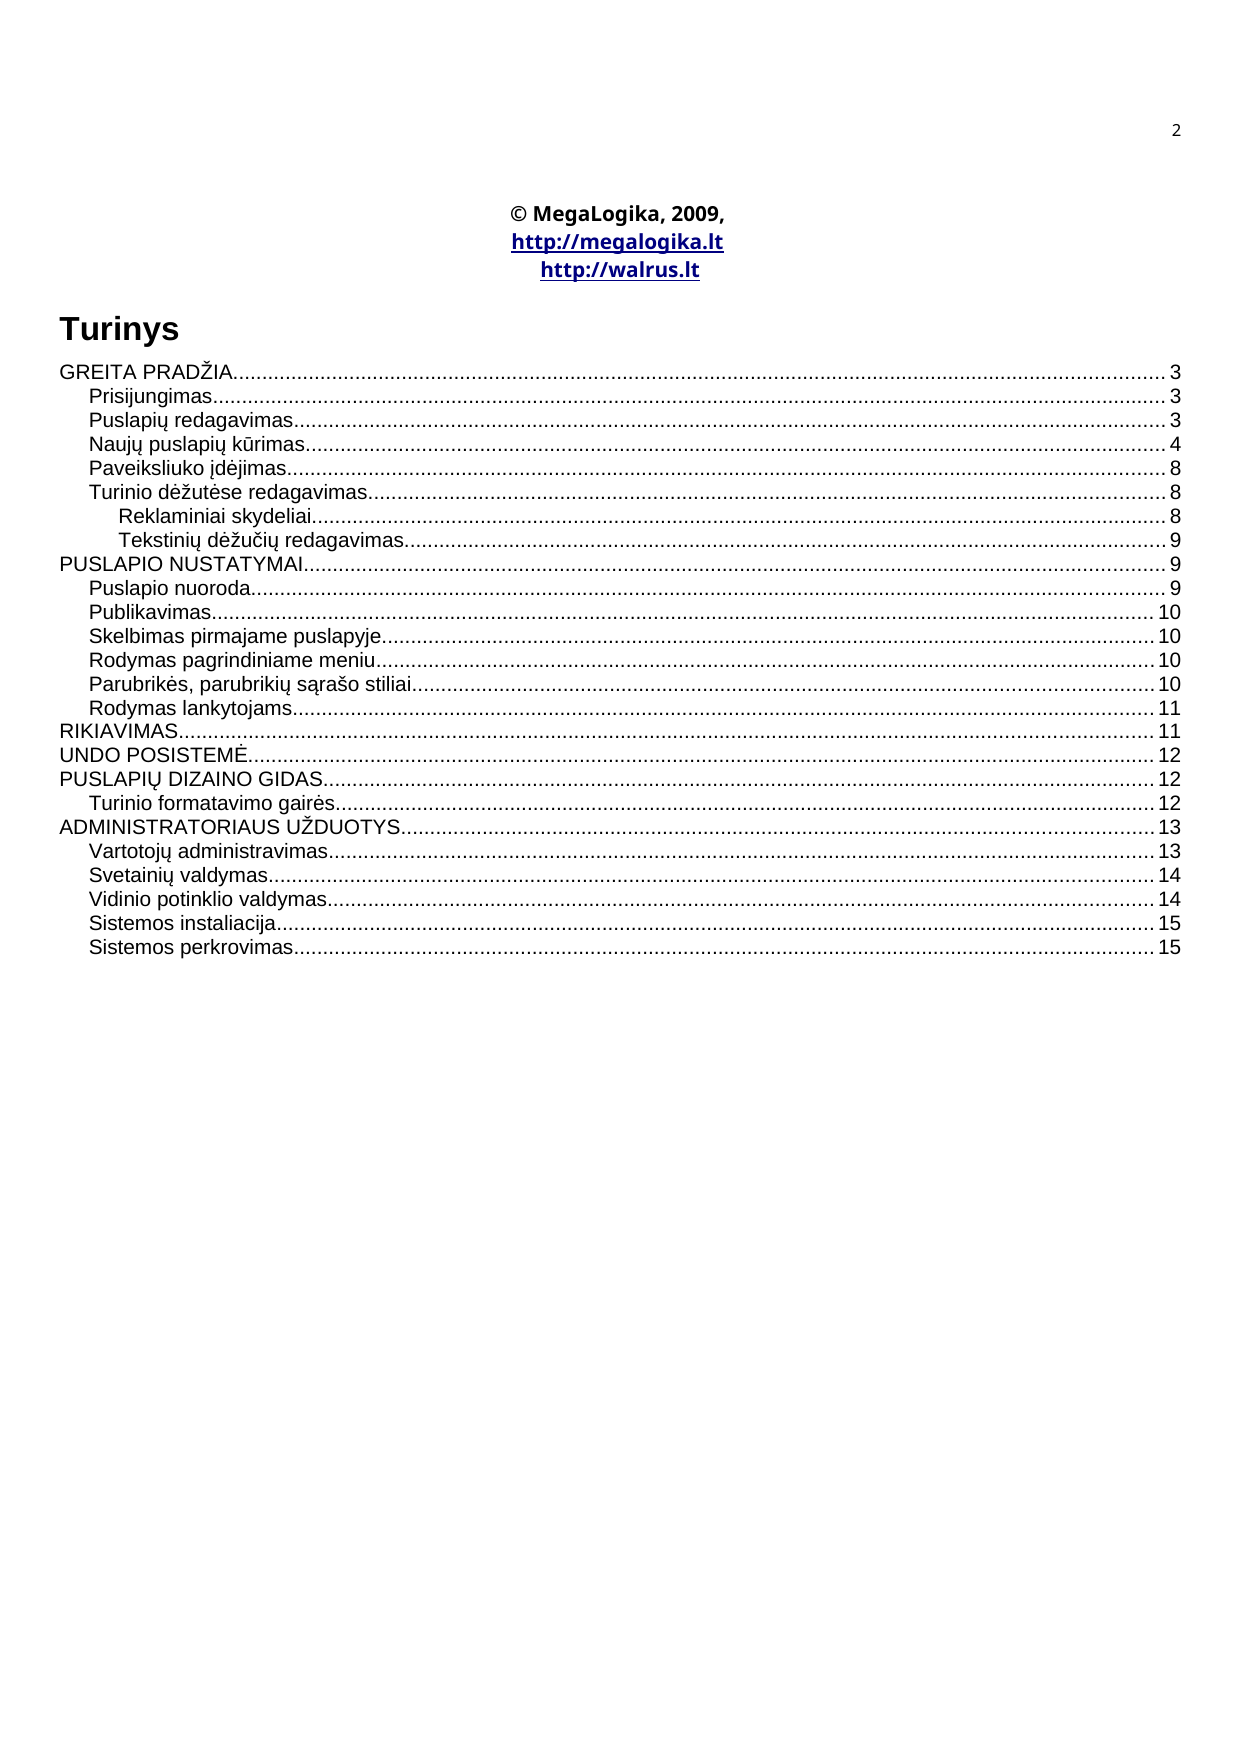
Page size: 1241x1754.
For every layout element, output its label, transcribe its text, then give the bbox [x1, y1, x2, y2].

subtitle Turinys [59, 309, 1181, 347]
text Parubrikės, parubrikių sąrašo stiliai 10 [88, 671, 1181, 695]
text Puslapių redagavimas 3 [88, 408, 1181, 432]
text Turinio dėžutėse redagavimas 8 [88, 480, 1181, 504]
text Sistemos instaliacija 15 [88, 911, 1181, 935]
text UNDO POSISTEMĖ 12 [59, 743, 1181, 767]
text Svetainių valdymas 14 [88, 863, 1181, 887]
text Sistemos perkrovimas 15 [88, 935, 1181, 959]
text Vidinio potinklio valdymas 14 [88, 887, 1181, 911]
text ADMINISTRATORIAUS UŽDUOTYS 13 [59, 815, 1181, 839]
text Tekstinių dėžučių redagavimas 9 [118, 528, 1181, 552]
text Prisijungimas 3 [88, 384, 1181, 408]
text http://walrus.lt [59, 256, 1181, 284]
text Paveiksliuko įdėjimas 8 [88, 456, 1181, 480]
text Reklaminiai skydeliai 8 [118, 504, 1181, 528]
text Puslapio nuoroda 9 [88, 576, 1181, 599]
text Rodymas lankytojams 11 [88, 695, 1181, 719]
text Publikavimas 10 [88, 599, 1181, 623]
text RIKIAVIMAS 11 [59, 719, 1181, 743]
text Vartotojų administravimas 13 [88, 839, 1181, 863]
text Skelbimas pirmajame puslapyje 10 [88, 623, 1181, 647]
text Rodymas pagrindiniame meniu 10 [88, 647, 1181, 671]
text Turinio formatavimo gairės 12 [88, 791, 1181, 815]
text Naujų puslapių kūrimas 4 [88, 432, 1181, 456]
text http://megalogika.lt [59, 227, 1181, 256]
text PUSLAPIO NUSTATYMAI 9 [59, 552, 1181, 576]
text GREITA PRADŽIA 3 [59, 360, 1181, 384]
text PUSLAPIŲ DIZAINO GIDAS 12 [59, 767, 1181, 791]
text © MegaLogika, 2009, [59, 199, 1181, 227]
